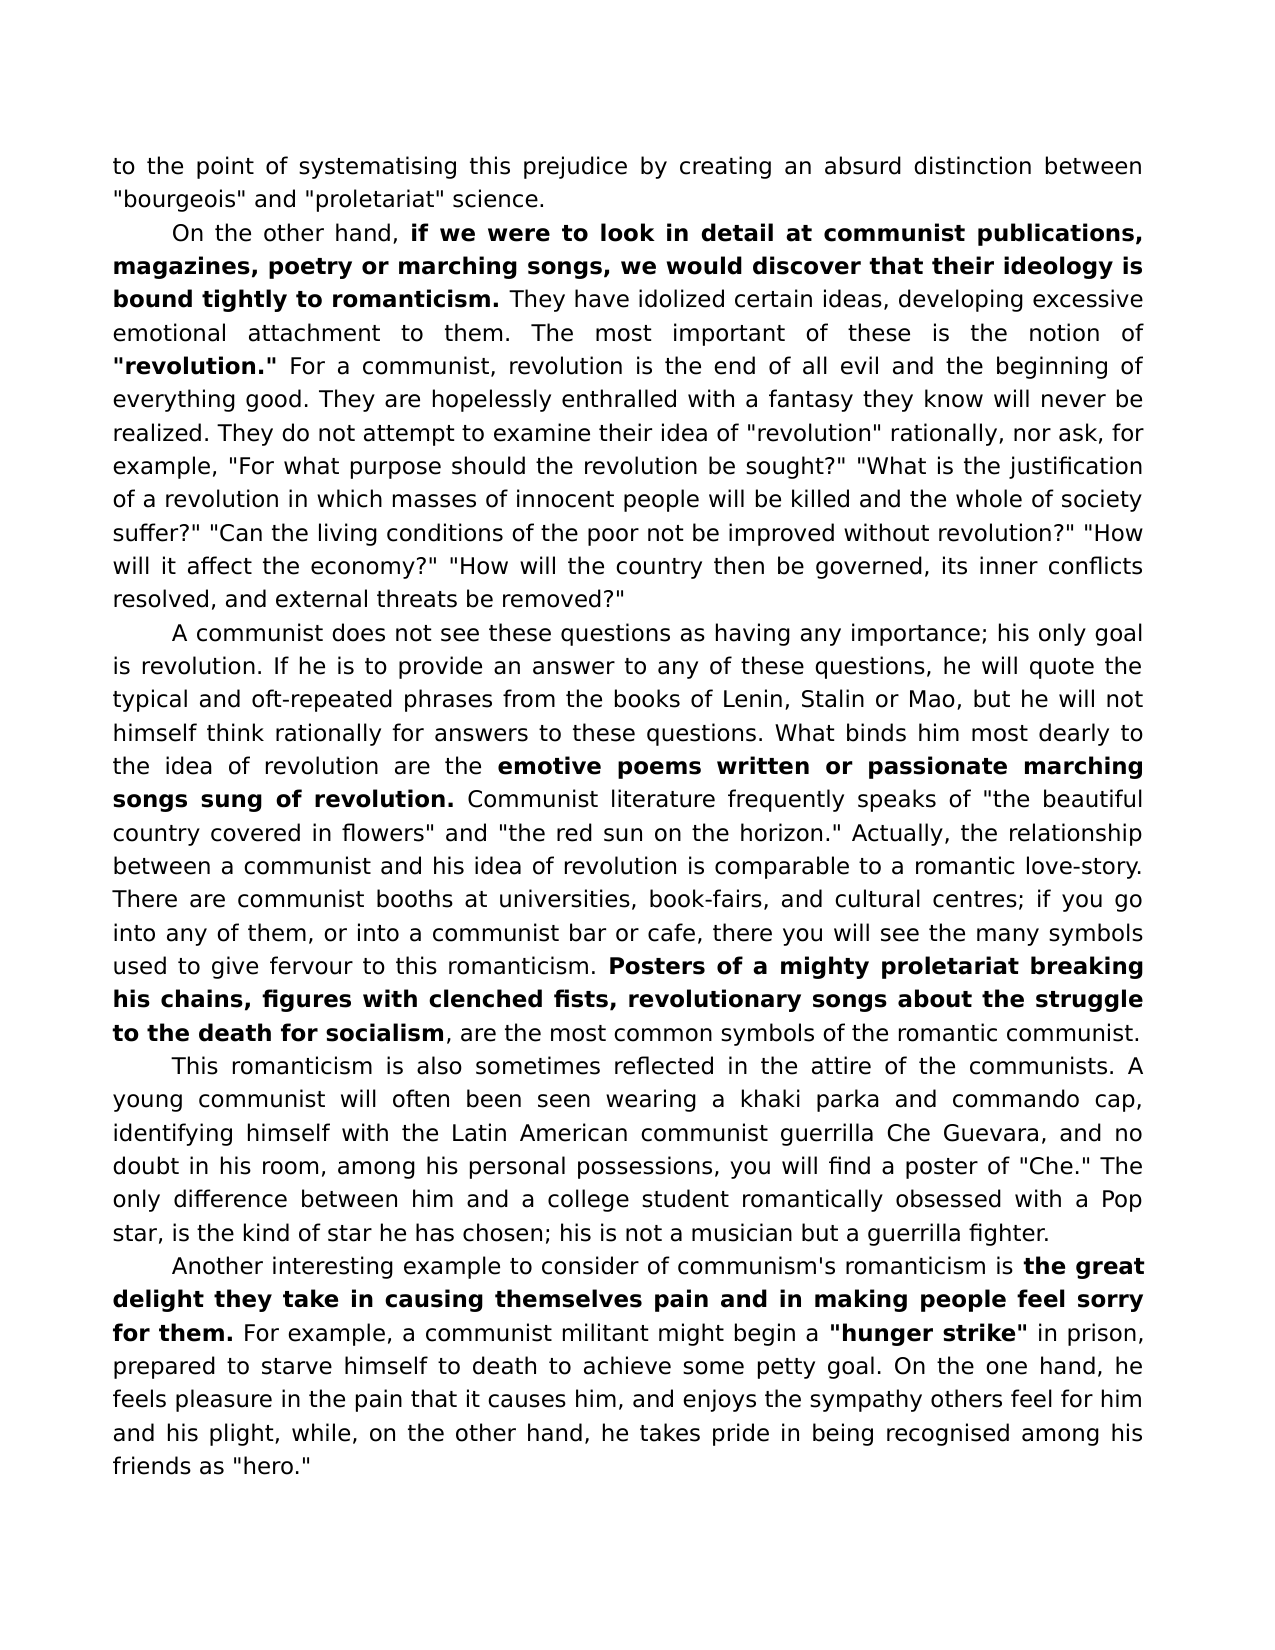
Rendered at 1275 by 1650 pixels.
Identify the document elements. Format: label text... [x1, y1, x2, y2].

text A communist does not see these questions as having any importance; his only goal is revolution. If he is to provide an answer to any of these questions, he will quote the typical and oft-repeated phrases from the books of Lenin, Stalin or Mao, but he will not himself think rationally for answers to these questions. What binds him most dearly to the idea of revolution are the emotive poems written or passionate marching songs sung of revolution. Communist literature frequently speaks of "the beautiful country covered in flowers" and "the red sun on the horizon." Actually, the relationship between a communist and his idea of revolution is comparable to a romantic love-story. There are communist booths at universities, book-fairs, and cultural centres; if you go into any of them, or into a communist bar or cafe, there you will see the many symbols used to give fervour to this romanticism. Posters of a mighty proletariat breaking his chains, figures with clenched fists, revolutionary songs about the struggle to the death for socialism, are the most common symbols of the romantic communist. [112, 614, 1145, 1048]
text This romanticism is also sometimes reflected in the attire of the communists. A young communist will often been seen wearing a khaki parka and commando cap, identifying himself with the Latin American communist guerrilla Che Guevara, and no doubt in his room, among his personal possessions, you will find a poster of "Che." The only difference between him and a college student romantically obsessed with a Pop star, is the kind of star he has chosen; his is not a musician but a guerrilla fighter. [112, 1048, 1145, 1248]
text On the other hand, if we were to look in detail at communist publications, magazines, poetry or marching songs, we would discover that their ideology is bound tightly to romanticism. They have idolized certain ideas, developing excessive emotional attachment to them. The most important of these is the notion of "revolution." For a communist, revolution is the end of all evil and the beginning of everything good. They are hopelessly enthralled with a fantasy they know will never be realized. They do not attempt to examine their idea of "revolution" rationally, nor ask, for example, "For what purpose should the revolution be sought?" "What is the justification of a revolution in which masses of innocent people will be killed and the whole of society suffer?" "Can the living conditions of the poor not be improved without revolution?" "How will it affect the economy?" "How will the country then be governed, its inner conflicts resolved, and external threats be removed?" [112, 214, 1145, 614]
text Another interesting example to consider of communism's romanticism is the great delight they take in causing themselves pain and in making people feel sorry for them. For example, a communist militant might begin a "hunger strike" in prison, prepared to starve himself to death to achieve some petty goal. On the one hand, he feels pleasure in the pain that it causes him, and enjoys the sympathy others feel for him and his plight, while, on the other hand, he takes pride in being recognised among his friends as "hero." [112, 1248, 1145, 1481]
text to the point of systematising this prejudice by creating an absurd distinction between "bourgeois" and "proletariat" science. [112, 148, 1145, 214]
